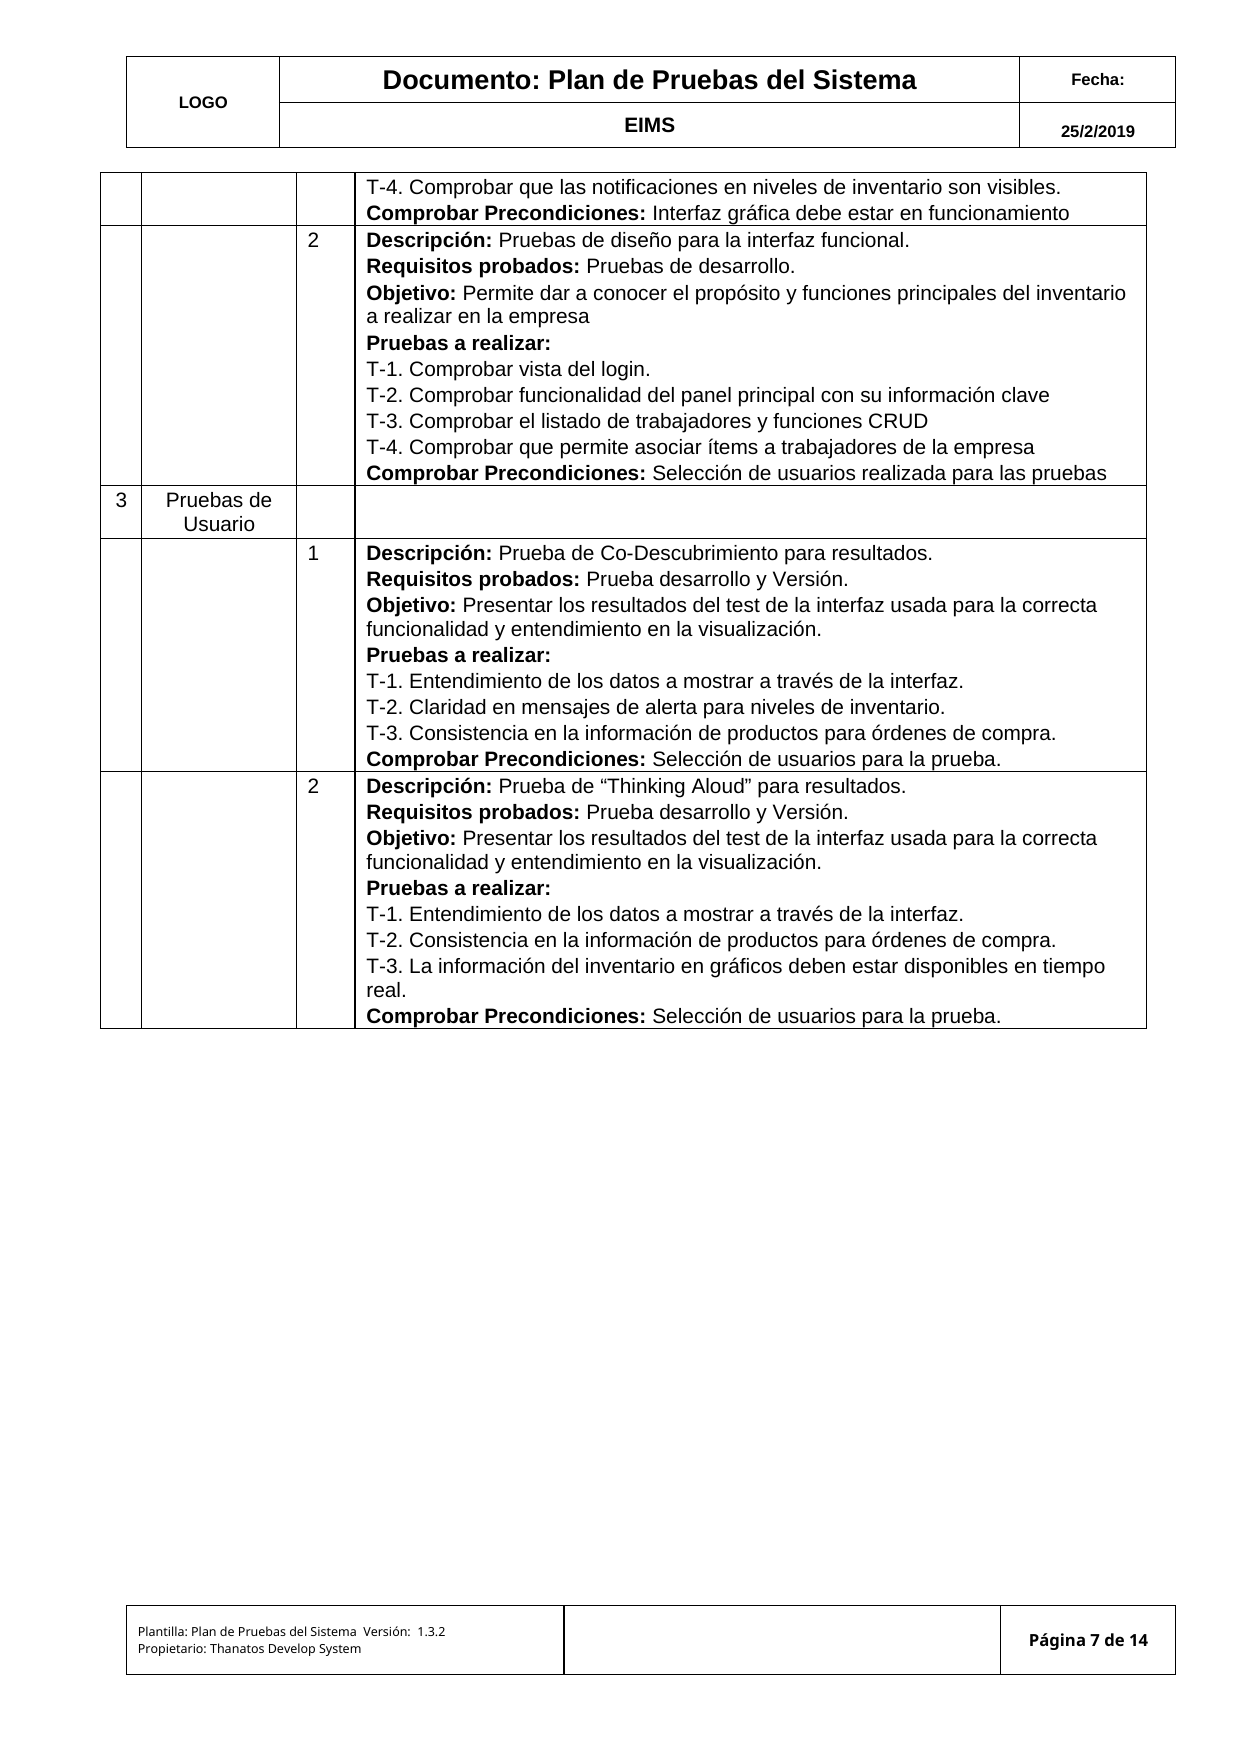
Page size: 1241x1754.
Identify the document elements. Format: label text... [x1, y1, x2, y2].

table_cell 3 [101, 486, 141, 538]
table_cell [101, 173, 141, 225]
table_cell Pruebas de Usuario [142, 486, 296, 538]
table_cell 2 [297, 226, 354, 484]
table_cell 1 [297, 539, 354, 771]
table_cell [101, 226, 141, 484]
table_cell [142, 772, 296, 1028]
table_cell [356, 486, 1146, 538]
table_cell [142, 173, 296, 225]
table_cell Descripción: Prueba de “Thinking Aloud” para resultados. Requisitos probados: Prueba desarrollo y Versión. Objetivo: Presentar los resultados del test de la interfaz usada para la correcta funcionalidad y entendimiento en la visualización. Pruebas a realizar: T-1. Entendimiento de los datos a mostrar a través de la interfaz. T-2. Consistencia en la información de productos para órdenes de compra. T-3. La información del inventario en gráficos deben estar disponibles en tiempo real. Comprobar Precondiciones: Selección de usuarios para la prueba. [356, 772, 1146, 1028]
table_cell [101, 539, 141, 771]
table_cell [297, 486, 354, 538]
table_cell Descripción: Pruebas de diseño para la interfaz funcional. Requisitos probados: Pruebas de desarrollo. Objetivo: Permite dar a conocer el propósito y funciones principales del inventario a realizar en la empresa Pruebas a realizar: T-1. Comprobar vista del login. T-2. Comprobar funcionalidad del panel principal con su información clave T-3. Comprobar el listado de trabajadores y funciones CRUD T-4. Comprobar que permite asociar ítems a trabajadores de la empresa Comprobar Precondiciones: Selección de usuarios realizada para las pruebas [356, 226, 1146, 484]
table_cell 2 [297, 772, 354, 1028]
table_cell Descripción: Prueba de Co-Descubrimiento para resultados. Requisitos probados: Prueba desarrollo y Versión. Objetivo: Presentar los resultados del test de la interfaz usada para la correcta funcionalidad y entendimiento en la visualización. Pruebas a realizar: T-1. Entendimiento de los datos a mostrar a través de la interfaz. T-2. Claridad en mensajes de alerta para niveles de inventario. T-3. Consistencia en la información de productos para órdenes de compra. Comprobar Precondiciones: Selección de usuarios para la prueba. [356, 539, 1146, 771]
table_cell [297, 173, 354, 225]
table_cell [142, 226, 296, 484]
table_cell [101, 772, 141, 1028]
table_cell [142, 539, 296, 771]
table_cell T-4. Comprobar que las notificaciones en niveles de inventario son visibles. Comprobar Precondiciones: Interfaz gráfica debe estar en funcionamiento [356, 173, 1146, 225]
